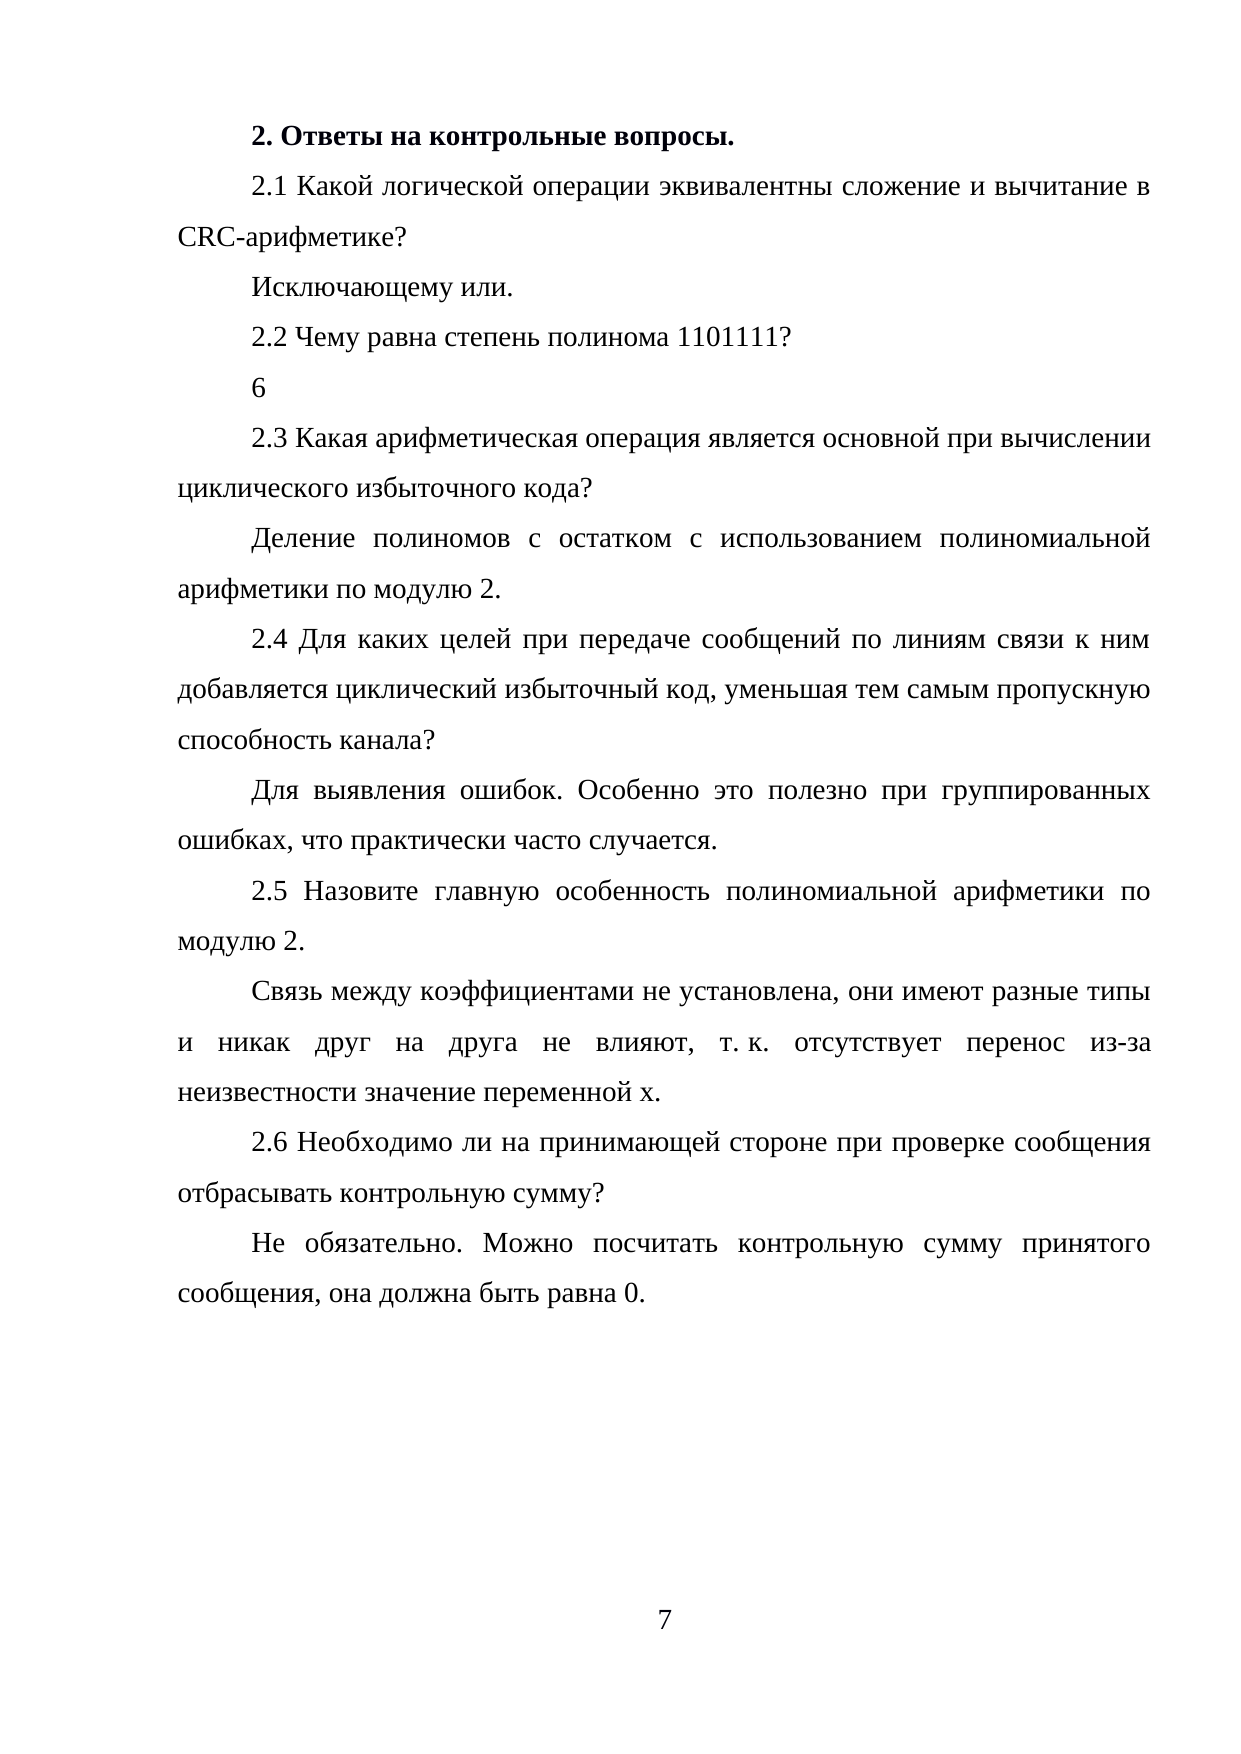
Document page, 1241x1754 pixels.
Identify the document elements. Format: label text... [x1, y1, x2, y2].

text Для выявления ошибок. Особенно это полезно при группированных ошибках, что практически часто случается. [177, 772, 1152, 856]
text 2.5 Назовите главную особенность полиномиальной арифметики по модулю 2. [177, 873, 1152, 957]
text Деление полиномов с остатком с использованием полиномиальной арифметики по модулю 2. [177, 521, 1152, 604]
text Не обязательно. Можно посчитать контрольную сумму принятого сообщения, она должна быть равна 0. [177, 1225, 1152, 1309]
text Исключающему или. [177, 269, 1152, 303]
subtitle 2. Ответы на контрольные вопросы. [177, 118, 1152, 152]
text 2.2 Чему равна степень полинома 1101111? [177, 319, 1152, 353]
text 2.1 Какой логической операции эквивалентны сложение и вычитание в CRC-арифметике? [177, 168, 1152, 252]
text 6 [177, 370, 1152, 403]
text 2.4 Для каких целей при передаче сообщений по линиям связи к ним добавляется циклический избыточный код, уменьшая тем самым пропускную способность канала? [177, 621, 1152, 755]
text 2.3 Какая арифметическая операция является основной при вычислении циклического избыточного кода? [177, 420, 1152, 504]
text 2.6 Необходимо ли на принимающей стороне при проверке сообщения отбрасывать контрольную сумму? [177, 1124, 1152, 1208]
text Связь между коэффициентами не установлена, они имеют разные типы и никак друг на друга не влияют, т. к. отсутствует перенос из-за неизвестности значение переменной х. [177, 973, 1152, 1108]
